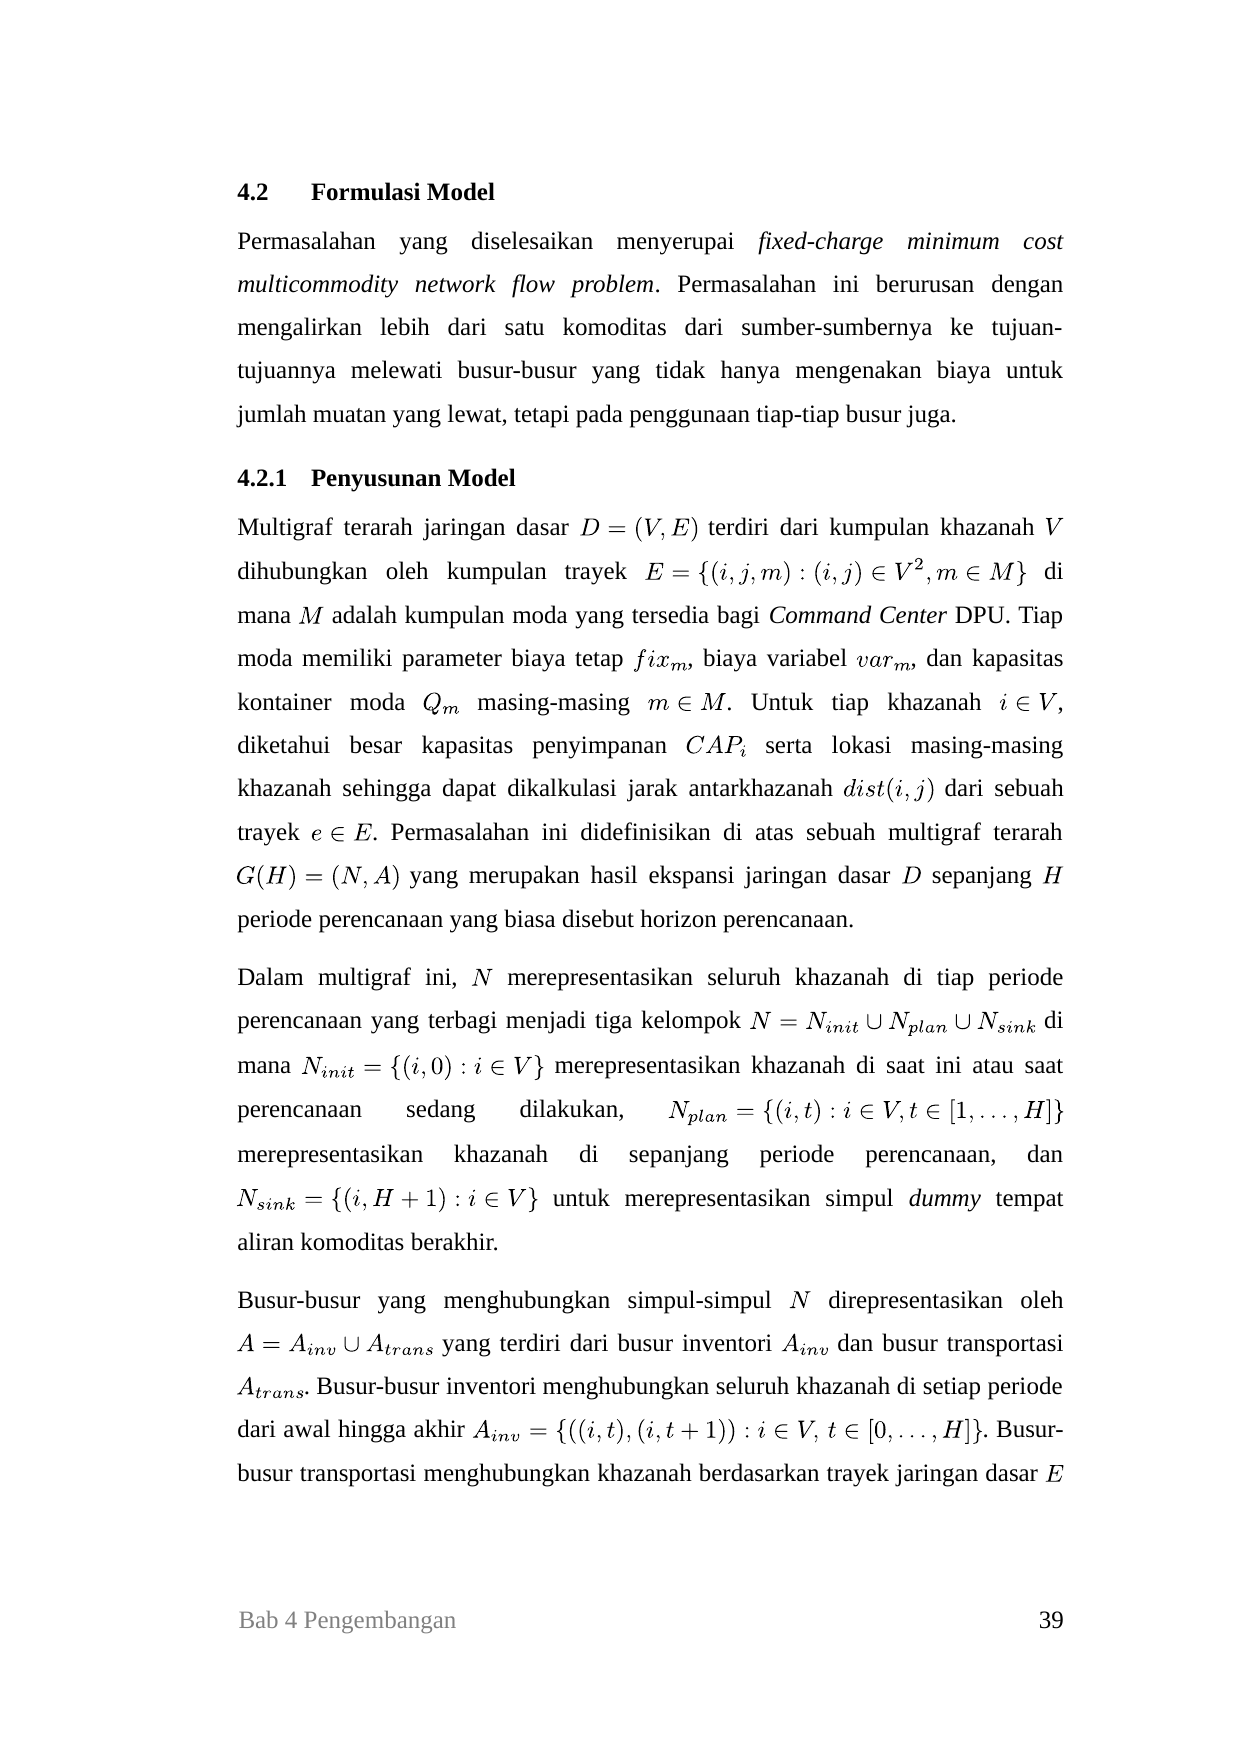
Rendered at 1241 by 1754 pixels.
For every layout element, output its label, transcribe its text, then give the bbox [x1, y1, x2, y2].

subtitle Formulasi Model [237, 177, 1063, 206]
text Permasalahan yang diselesaikan menyerupai fixed-charge minimum cost multicommodity network flow problem. Permasalahan ini berurusan dengan mengalirkan lebih dari satu komoditas dari sumber-sumbernya ke tujuan-tujuannya melewati busur-busur yang tidak hanya mengenakan biaya untuk jumlah muatan yang lewat, tetapi pada penggunaan tiap-tiap busur juga. [237, 226, 1063, 427]
subtitle Penyusunan Model [237, 463, 1063, 492]
text Multigraf terarah jaringan dasar terdiri dari kumpulan khazanah dihubungkan oleh kumpulan trayek di mana adalah kumpulan moda yang tersedia bagi Command Center DPU. Tiap moda memiliki parameter biaya tetap , biaya variabel , dan kapasitas kontainer moda masing-masing . Untuk tiap khazanah , diketahui besar kapasitas penyimpanan serta lokasi masing-masing khazanah sehingga dapat dikalkulasi jarak antarkhazanah dari sebuah trayek . Permasalahan ini didefinisikan di atas sebuah multigraf terarah yang merupakan hasil ekspansi jaringan dasar sepanjang periode perencanaan yang biasa disebut horizon perencanaan. [237, 512, 1063, 933]
text Busur-busur yang menghubungkan simpul-simpul direpresentasikan oleh yang terdiri dari busur inventori dan busur transportasi . Busur-busur inventori menghubungkan seluruh khazanah di setiap periode dari awal hingga akhir . Busur-busur transportasi menghubungkan khazanah berdasarkan trayek jaringan dasar [237, 1285, 1063, 1487]
text Dalam multigraf ini, merepresentasikan seluruh khazanah di tiap periode perencanaan yang terbagi menjadi tiga kelompok di mana merepresentasikan khazanah di saat ini atau saat perencanaan sedang dilakukan, merepresentasikan khazanah di sepanjang periode perencanaan, dan untuk merepresentasikan simpul dummy tempat aliran komoditas berakhir. [237, 962, 1063, 1255]
